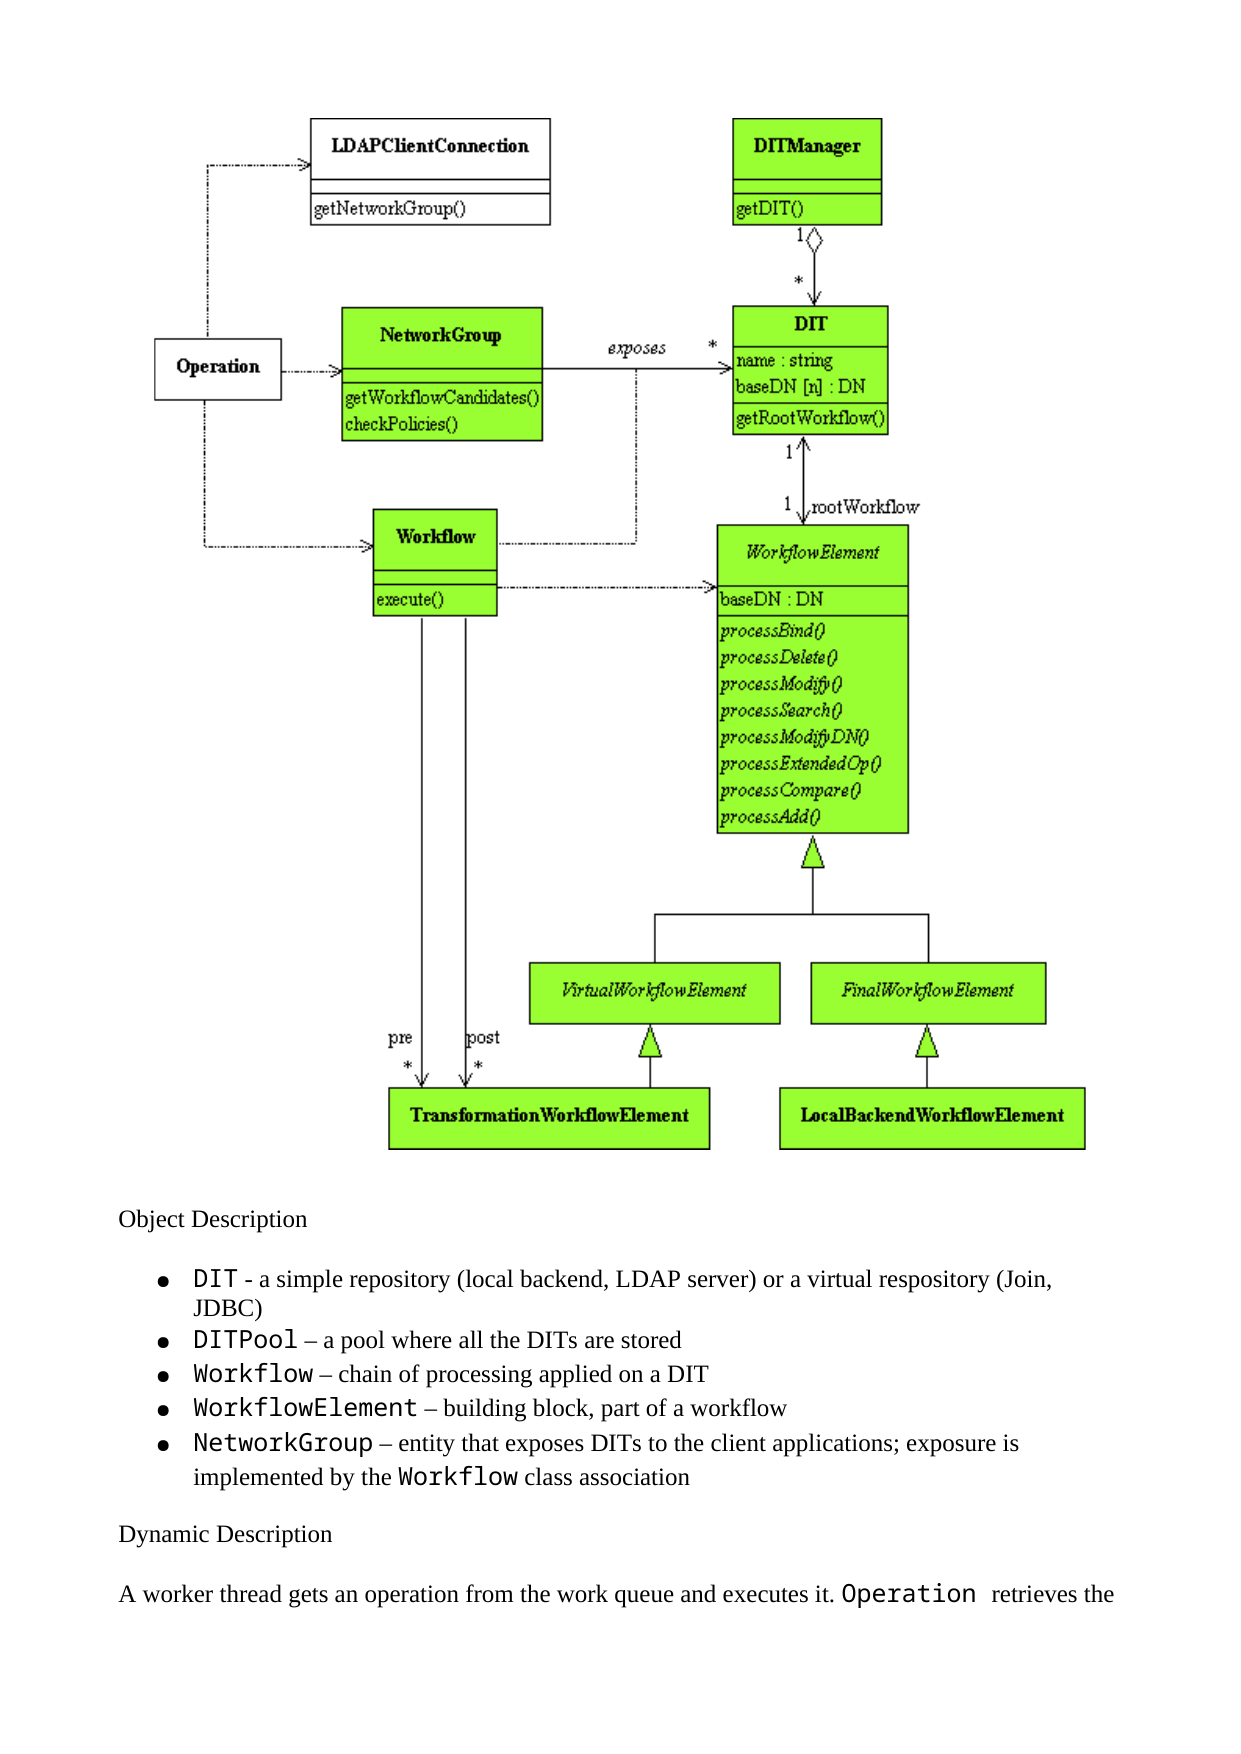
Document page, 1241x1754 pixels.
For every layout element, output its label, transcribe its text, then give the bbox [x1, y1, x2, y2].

picture [154, 118, 1086, 1150]
list DITPool – a pool where all the DITs are stored [156, 1322, 1122, 1356]
text Dynamic Description [118, 1520, 1122, 1548]
list WorkflowElement – building block, part of a workflow [156, 1390, 1122, 1424]
list Workflow – chain of processing applied on a DIT [156, 1356, 1122, 1390]
list DIT - a simple repository (local backend, LDAP server) or a virtual respository (Join, JDBC) [156, 1260, 1122, 1322]
text A worker thread gets an operation from the work queue and executes it. Operation retrieves the [118, 1575, 1122, 1609]
list NetworkGroup – entity that exposes DITs to the client applications; exposure is implemented by the Workflow class association [156, 1424, 1122, 1492]
text Object Description [118, 1205, 1122, 1232]
